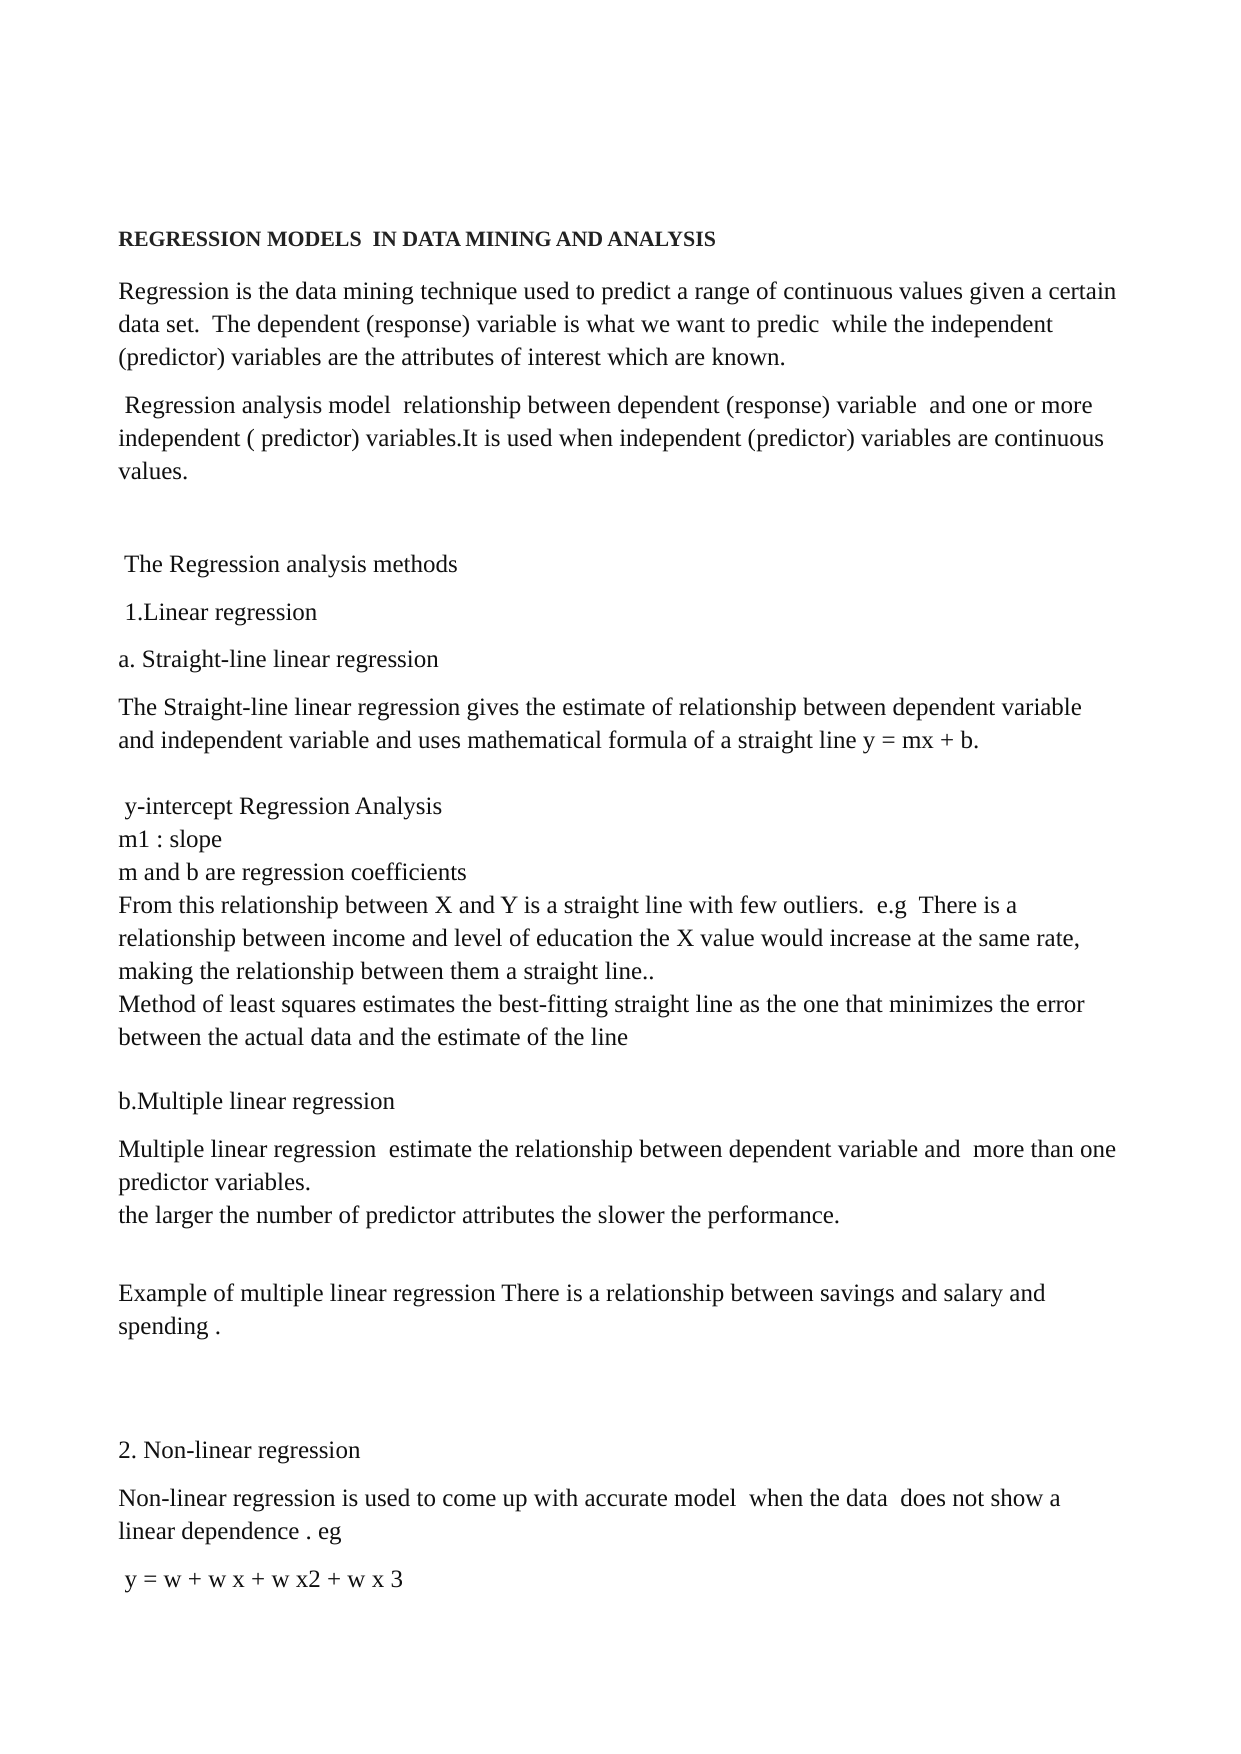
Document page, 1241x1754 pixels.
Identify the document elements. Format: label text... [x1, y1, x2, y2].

text Example of multiple linear regression There is a relationship between savings and salary and spending . [118, 1278, 1122, 1340]
text The Straight-line linear regression gives the estimate of relationship between dependent variable and independent variable and uses mathematical formula of a straight line y = mx + b. [118, 692, 1122, 754]
text Regression analysis model relationship between dependent (response) variable and one or more independent ( predictor) variables.It is used when independent (predictor) variables are continuous values. [118, 390, 1122, 485]
text m1 : slope [118, 824, 1122, 853]
text y = w + w x + w x2 + w x 3 [118, 1564, 1122, 1592]
text The Regression analysis methods [118, 549, 1122, 578]
text m and b are regression coefficients [118, 857, 1122, 886]
text the larger the number of predictor attributes the slower the performance. [118, 1200, 1122, 1229]
text Regression is the data mining technique used to predict a range of continuous values given a certain data set. The dependent (response) variable is what we want to predic while the independent (predictor) variables are the attributes of interest which are known. [118, 276, 1122, 371]
text 2. Non-linear regression [118, 1436, 1122, 1464]
text REGRESSION MODELS IN DATA MINING AND ANALYSIS [118, 226, 1122, 251]
text Non-linear regression is used to come up with accurate model when the data does not show a linear dependence . eg [118, 1483, 1122, 1545]
text y-intercept Regression Analysis [118, 791, 1122, 820]
text From this relationship between X and Y is a straight line with few outliers. e.g There is a relationship between income and level of education the X value would increase at the same rate, making the relationship between them a straight line.. [118, 890, 1122, 985]
text a. Straight-line linear regression [118, 644, 1122, 673]
text 1.Linear regression [118, 597, 1122, 626]
text b.Multiple linear regression [118, 1086, 1122, 1115]
text Multiple linear regression estimate the relationship between dependent variable and more than one predictor variables. [118, 1134, 1122, 1196]
text Method of least squares estimates the best-fitting straight line as the one that minimizes the error between the actual data and the estimate of the line [118, 989, 1122, 1051]
